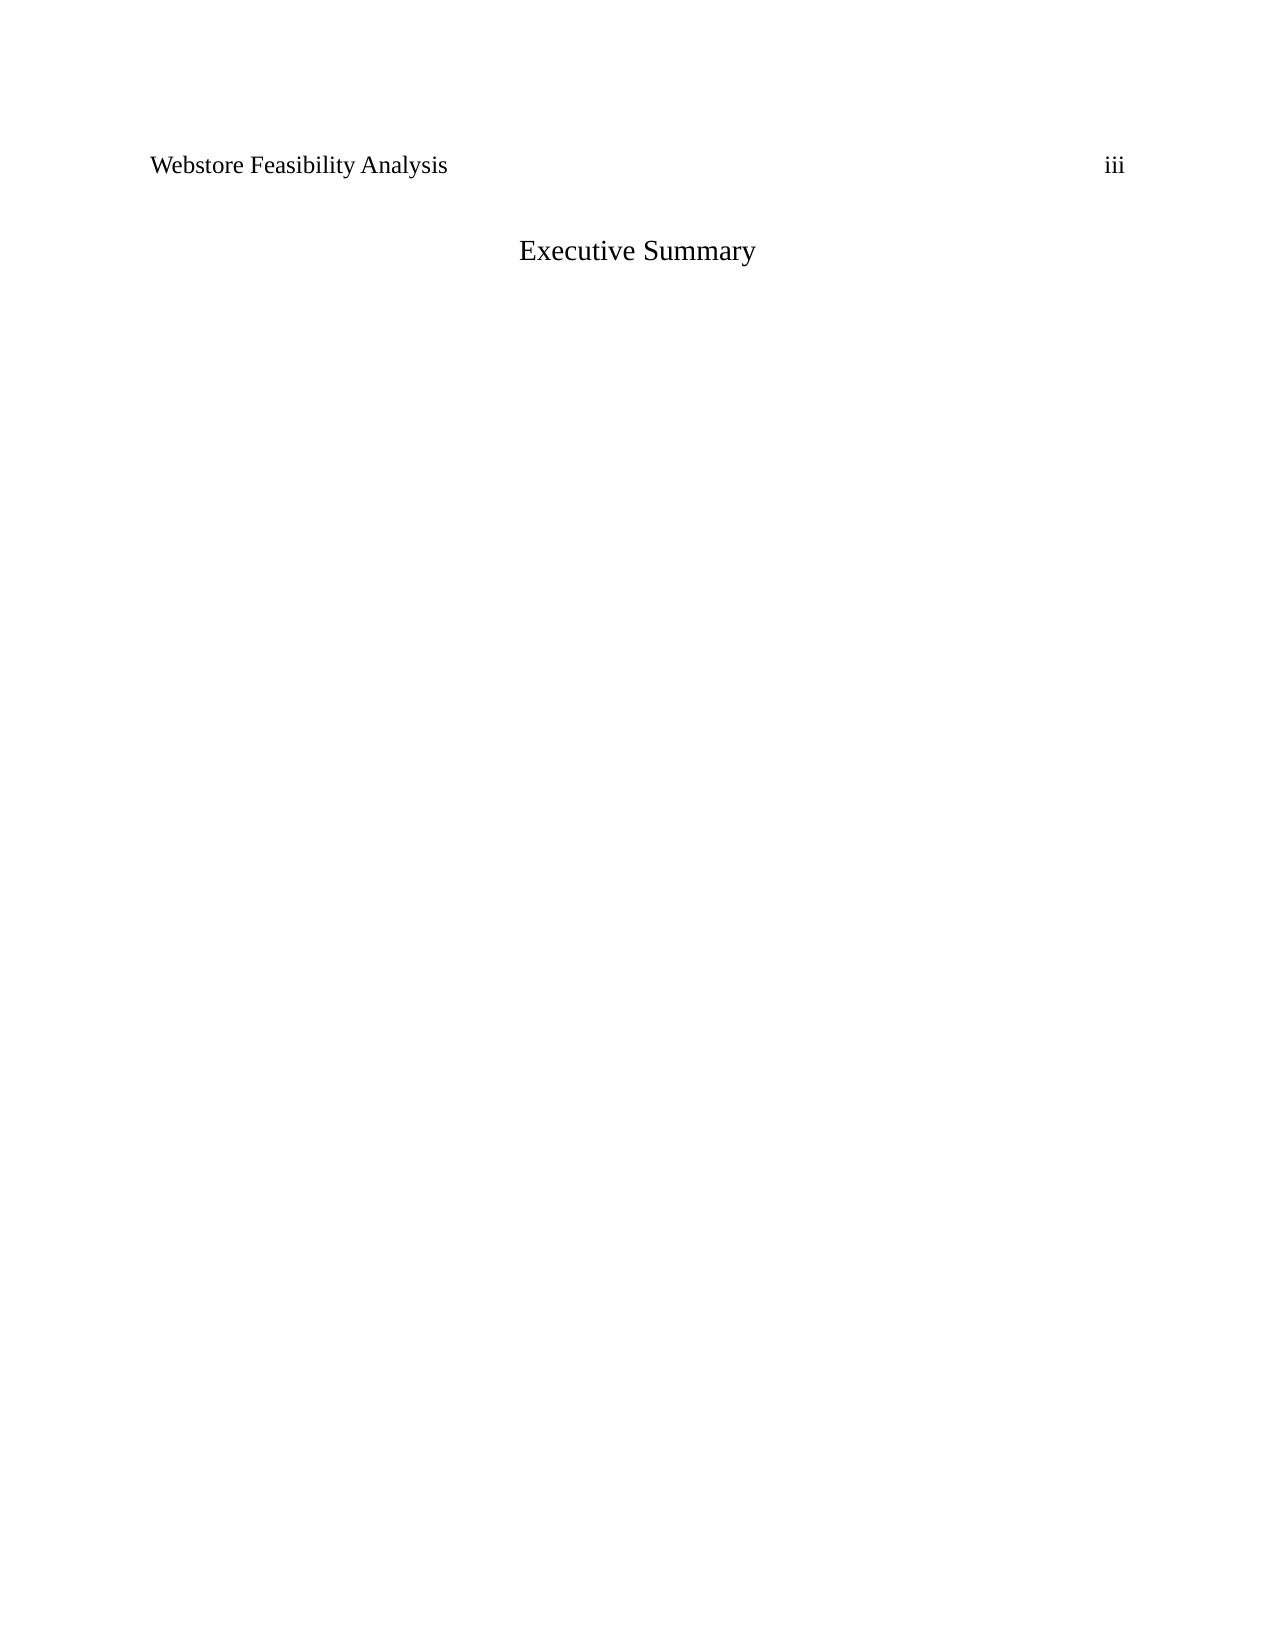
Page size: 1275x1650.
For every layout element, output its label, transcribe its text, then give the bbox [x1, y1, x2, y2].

subtitle Executive Summary [150, 233, 1125, 267]
